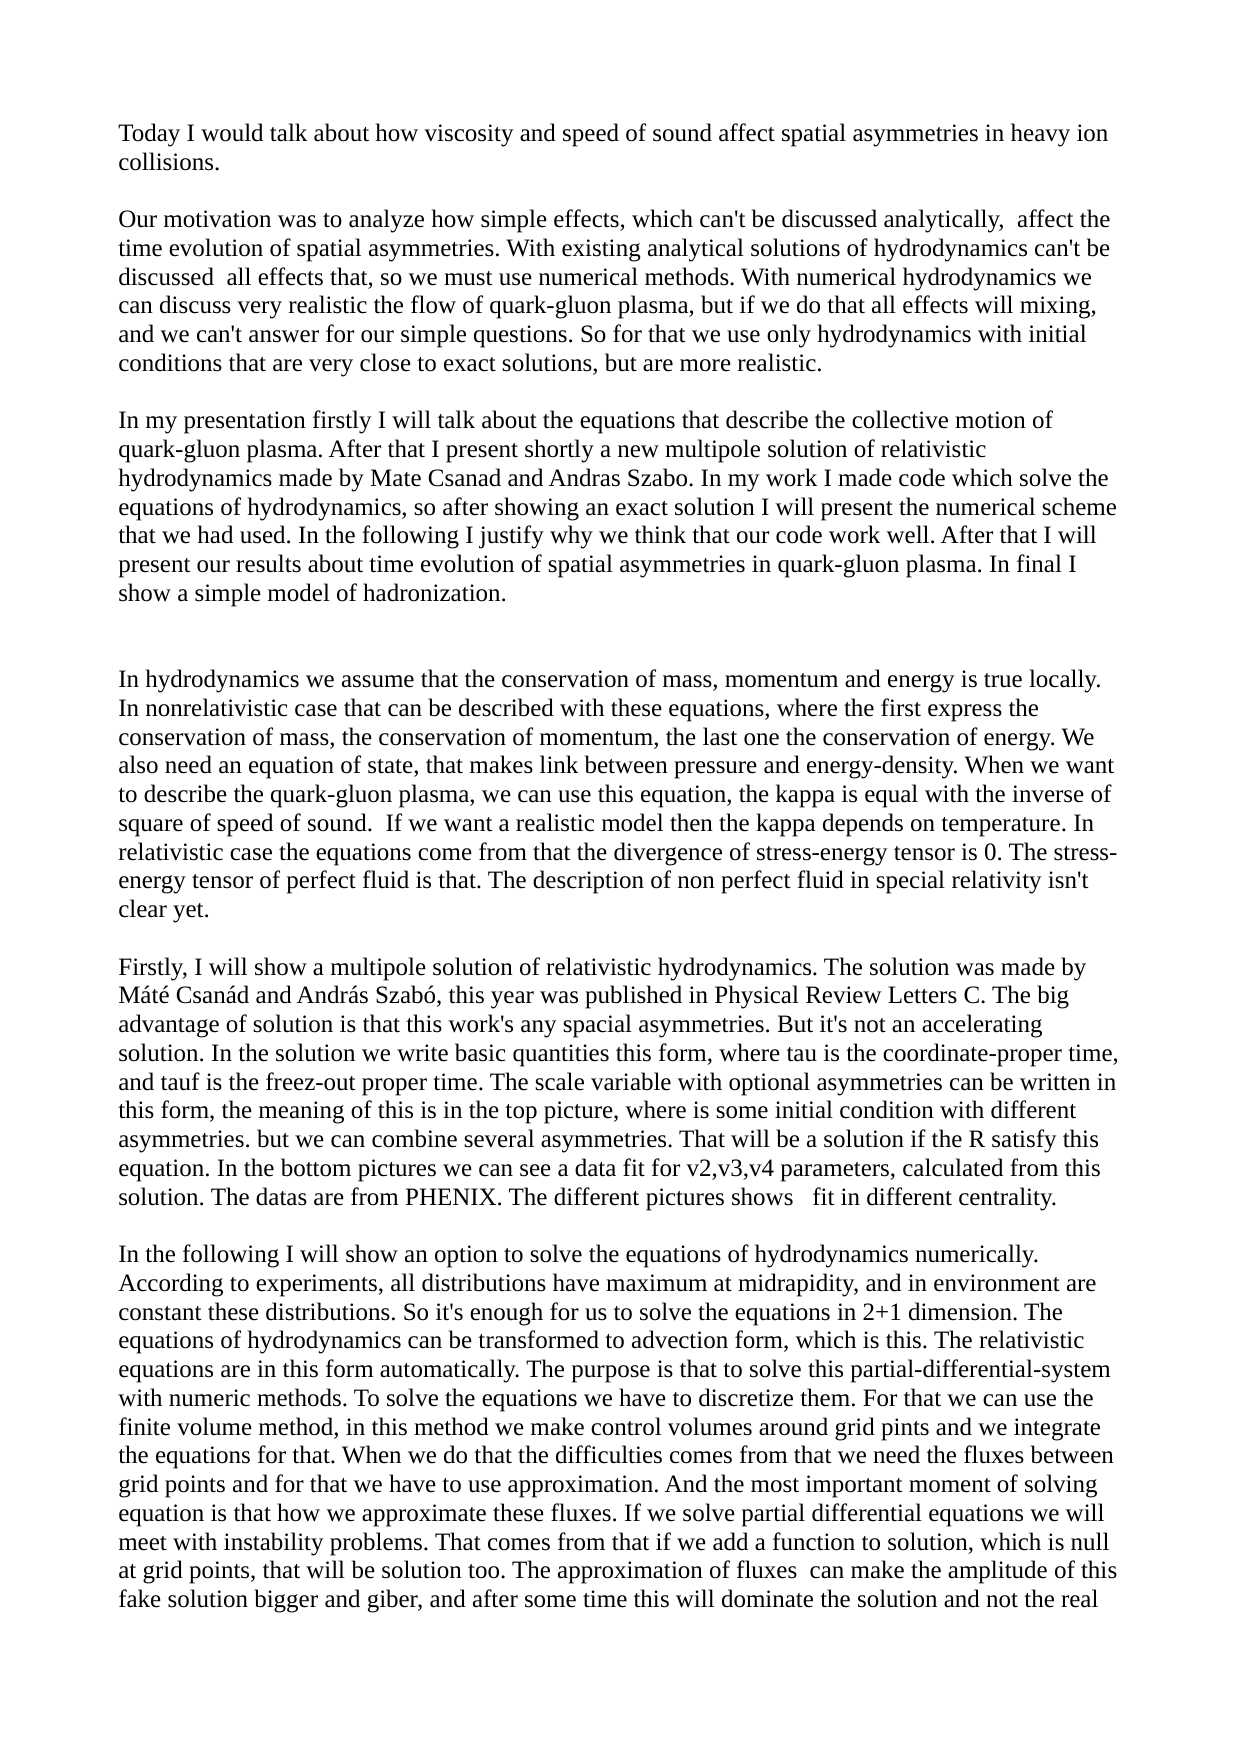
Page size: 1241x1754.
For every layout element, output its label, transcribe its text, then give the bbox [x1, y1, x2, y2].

text Today I would talk about how viscosity and speed of sound affect spatial asymmetries in heavy ion collisions. [118, 118, 1122, 176]
text In my presentation firstly I will talk about the equations that describe the collective motion of quark-gluon plasma. After that I present shortly a new multipole solution of relativistic hydrodynamics made by Mate Csanad and Andras Szabo. In my work I made code which solve the equations of hydrodynamics, so after showing an exact solution I will present the numerical scheme that we had used. In the following I justify why we think that our code work well. After that I will present our results about time evolution of spatial asymmetries in quark-gluon plasma. In final I show a simple model of hadronization. [118, 406, 1122, 607]
text In the following I will show an option to solve the equations of hydrodynamics numerically. According to experiments, all distributions have maximum at midrapidity, and in environment are constant these distributions. So it's enough for us to solve the equations in 2+1 dimension. The equations of hydrodynamics can be transformed to advection form, which is this. The relativistic equations are in this form automatically. The purpose is that to solve this partial-differential-system with numeric methods. To solve the equations we have to discretize them. For that we can use the finite volume method, in this method we make control volumes around grid pints and we integrate the equations for that. When we do that the difficulties comes from that we need the fluxes between grid points and for that we have to use approximation. And the most important moment of solving equation is that how we approximate these fluxes. If we solve partial differential equations we will meet with instability problems. That comes from that if we add a function to solution, which is null at grid points, that will be solution too. The approximation of fluxes can make the amplitude of this fake solution bigger and giber, and after some time this will dominate the solution and not the real [118, 1239, 1122, 1613]
text Our motivation was to analyze how simple effects, which can't be discussed analytically, affect the time evolution of spatial asymmetries. With existing analytical solutions of hydrodynamics can't be discussed all effects that, so we must use numerical methods. With numerical hydrodynamics we can discuss very realistic the flow of quark-gluon plasma, but if we do that all effects will mixing, and we can't answer for our simple questions. So for that we use only hydrodynamics with initial conditions that are very close to exact solutions, but are more realistic. [118, 204, 1122, 377]
text In hydrodynamics we assume that the conservation of mass, momentum and energy is true locally. In nonrelativistic case that can be described with these equations, where the first express the conservation of mass, the conservation of momentum, the last one the conservation of energy. We also need an equation of state, that makes link between pressure and energy-density. When we want to describe the quark-gluon plasma, we can use this equation, the kappa is equal with the inverse of square of speed of sound. If we want a realistic model then the kappa depends on temperature. In relativistic case the equations come from that the divergence of stress-energy tensor is 0. The stress-energy tensor of perfect fluid is that. The description of non perfect fluid in special relativity isn't clear yet. [118, 664, 1122, 923]
text Firstly, I will show a multipole solution of relativistic hydrodynamics. The solution was made by Máté Csanád and András Szabó, this year was published in Physical Review Letters C. The big advantage of solution is that this work's any spacial asymmetries. But it's not an accelerating solution. In the solution we write basic quantities this form, where tau is the coordinate-proper time, and tauf is the freez-out proper time. The scale variable with optional asymmetries can be written in this form, the meaning of this is in the top picture, where is some initial condition with different asymmetries. but we can combine several asymmetries. That will be a solution if the R satisfy this equation. In the bottom pictures we can see a data fit for v2,v3,v4 parameters, calculated from this solution. The datas are from PHENIX. The different pictures shows fit in different centrality. [118, 952, 1122, 1211]
